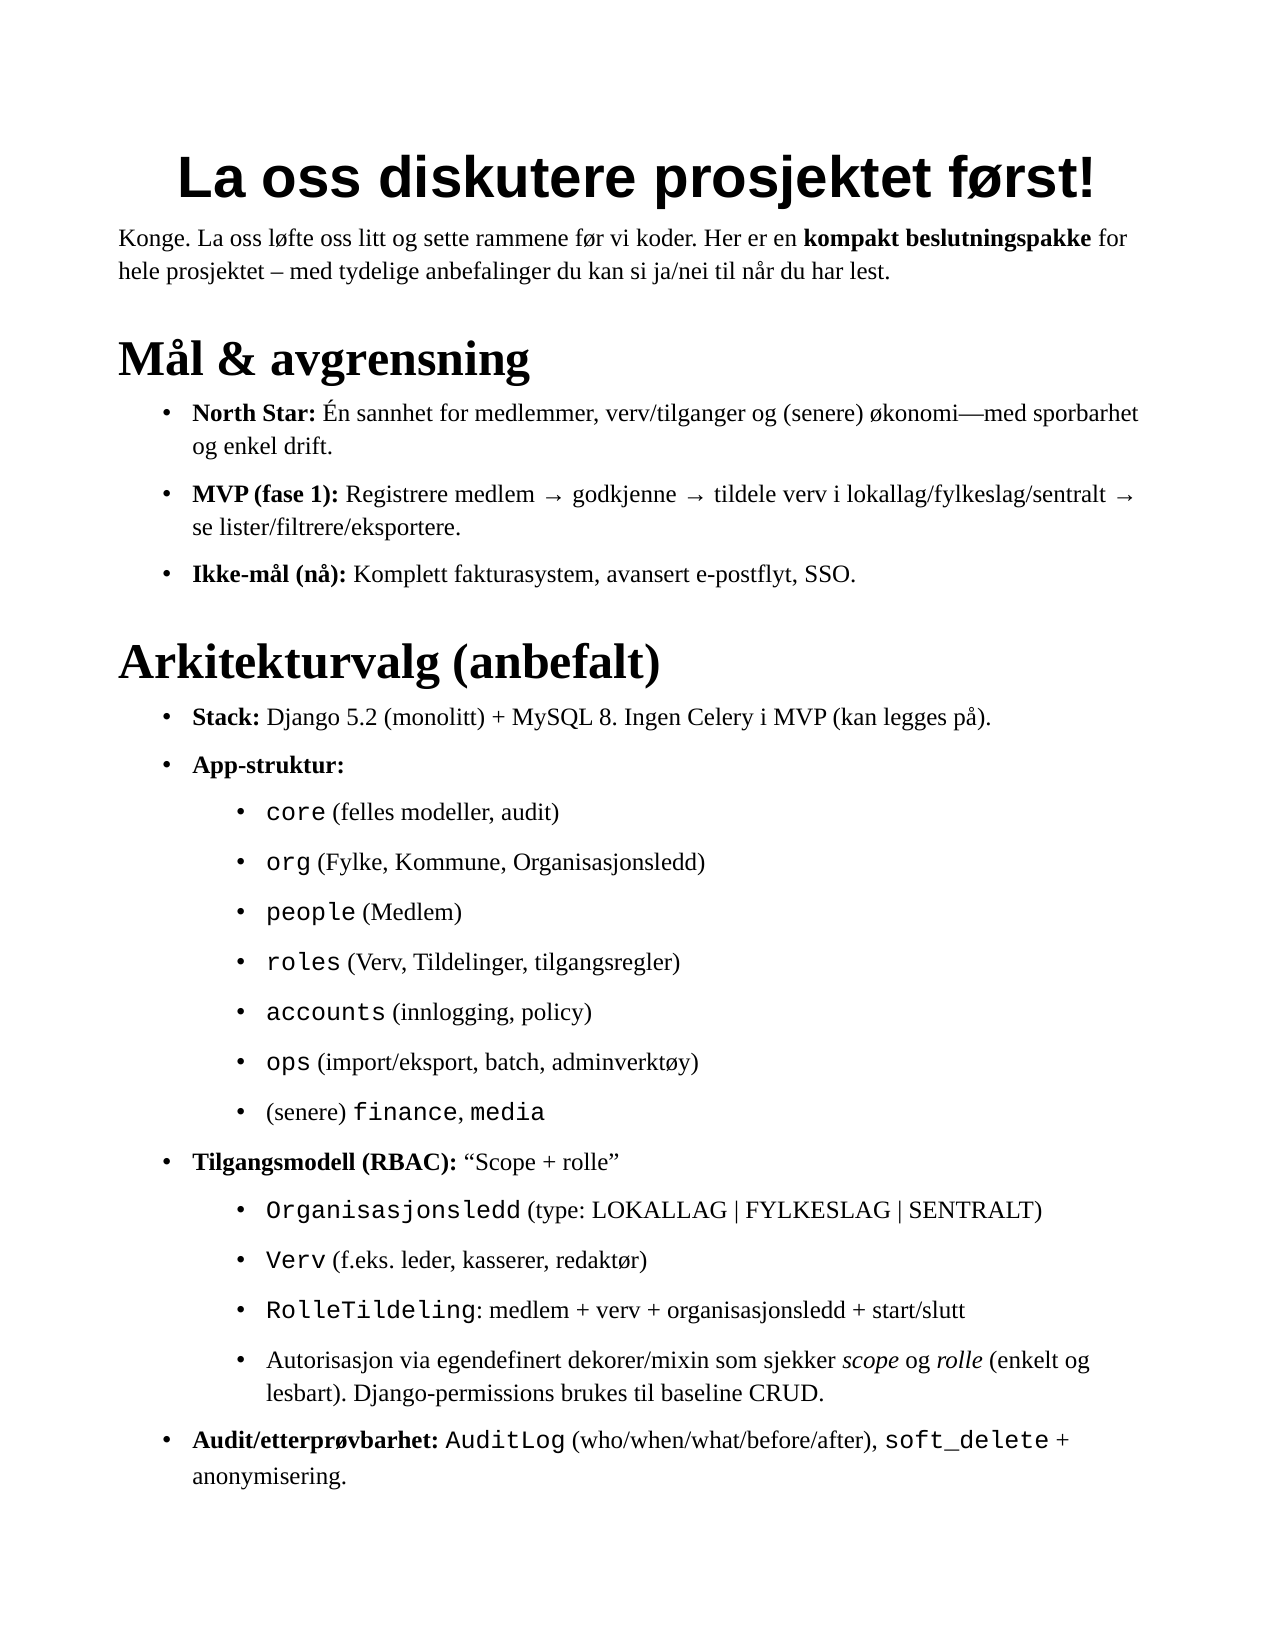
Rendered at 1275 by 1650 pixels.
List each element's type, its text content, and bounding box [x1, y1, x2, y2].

list North Star: Én sannhet for medlemmer, verv/tilganger og (senere) økonomi—med sporbarhet og enkel drift. [162, 398, 1157, 460]
list Tilgangsmodell (RBAC): “Scope + rolle” [162, 1147, 1157, 1176]
subtitle Mål & avgrensning [118, 328, 1157, 386]
list RolleTildeling: medlem + verv + organisasjonsledd + start/slutt [236, 1295, 1157, 1326]
list Audit/etterprøvbarhet: AuditLog (who/when/what/before/after), soft_delete + anonymisering. [162, 1426, 1157, 1489]
list roles (Verv, Tildelinger, tilgangsregler) [236, 947, 1157, 978]
list core (felles modeller, audit) [236, 797, 1157, 828]
list Verv (f.eks. leder, kasserer, redaktør) [236, 1245, 1157, 1276]
list people (Medlem) [236, 897, 1157, 928]
title La oss diskutere prosjektet først! [118, 143, 1157, 210]
list Ikke-mål (nå): Komplett fakturasystem, avansert e-postflyt, SSO. [162, 559, 1157, 588]
list ops (import/eksport, batch, adminverktøy) [236, 1047, 1157, 1078]
list App-struktur: [162, 750, 1157, 778]
list Organisasjonsledd (type: LOKALLAG | FYLKESLAG | SENTRALT) [236, 1195, 1157, 1226]
list (senere) finance, media [236, 1097, 1157, 1128]
list org (Fylke, Kommune, Organisasjonsledd) [236, 847, 1157, 878]
list Autorisasjon via egendefinert dekorer/mixin som sjekker scope og rolle (enkelt og lesbart). Django-permissions brukes til baseline CRUD. [236, 1345, 1157, 1407]
list Stack: Django 5.2 (monolitt) + MySQL 8. Ingen Celery i MVP (kan legges på). [162, 702, 1157, 731]
list accounts (innlogging, policy) [236, 997, 1157, 1028]
text Konge. La oss løfte oss litt og sette rammene før vi koder. Her er en kompakt beslutningspakke for hele prosjektet – med tydelige anbefalinger du kan si ja/nei til når du har lest. [118, 223, 1157, 284]
subtitle Arkitekturvalg (anbefalt) [118, 632, 1157, 690]
list MVP (fase 1): Registrere medlem → godkjenne → tildele verv i lokallag/fylkeslag/sentralt → se lister/filtrere/eksportere. [162, 479, 1157, 541]
